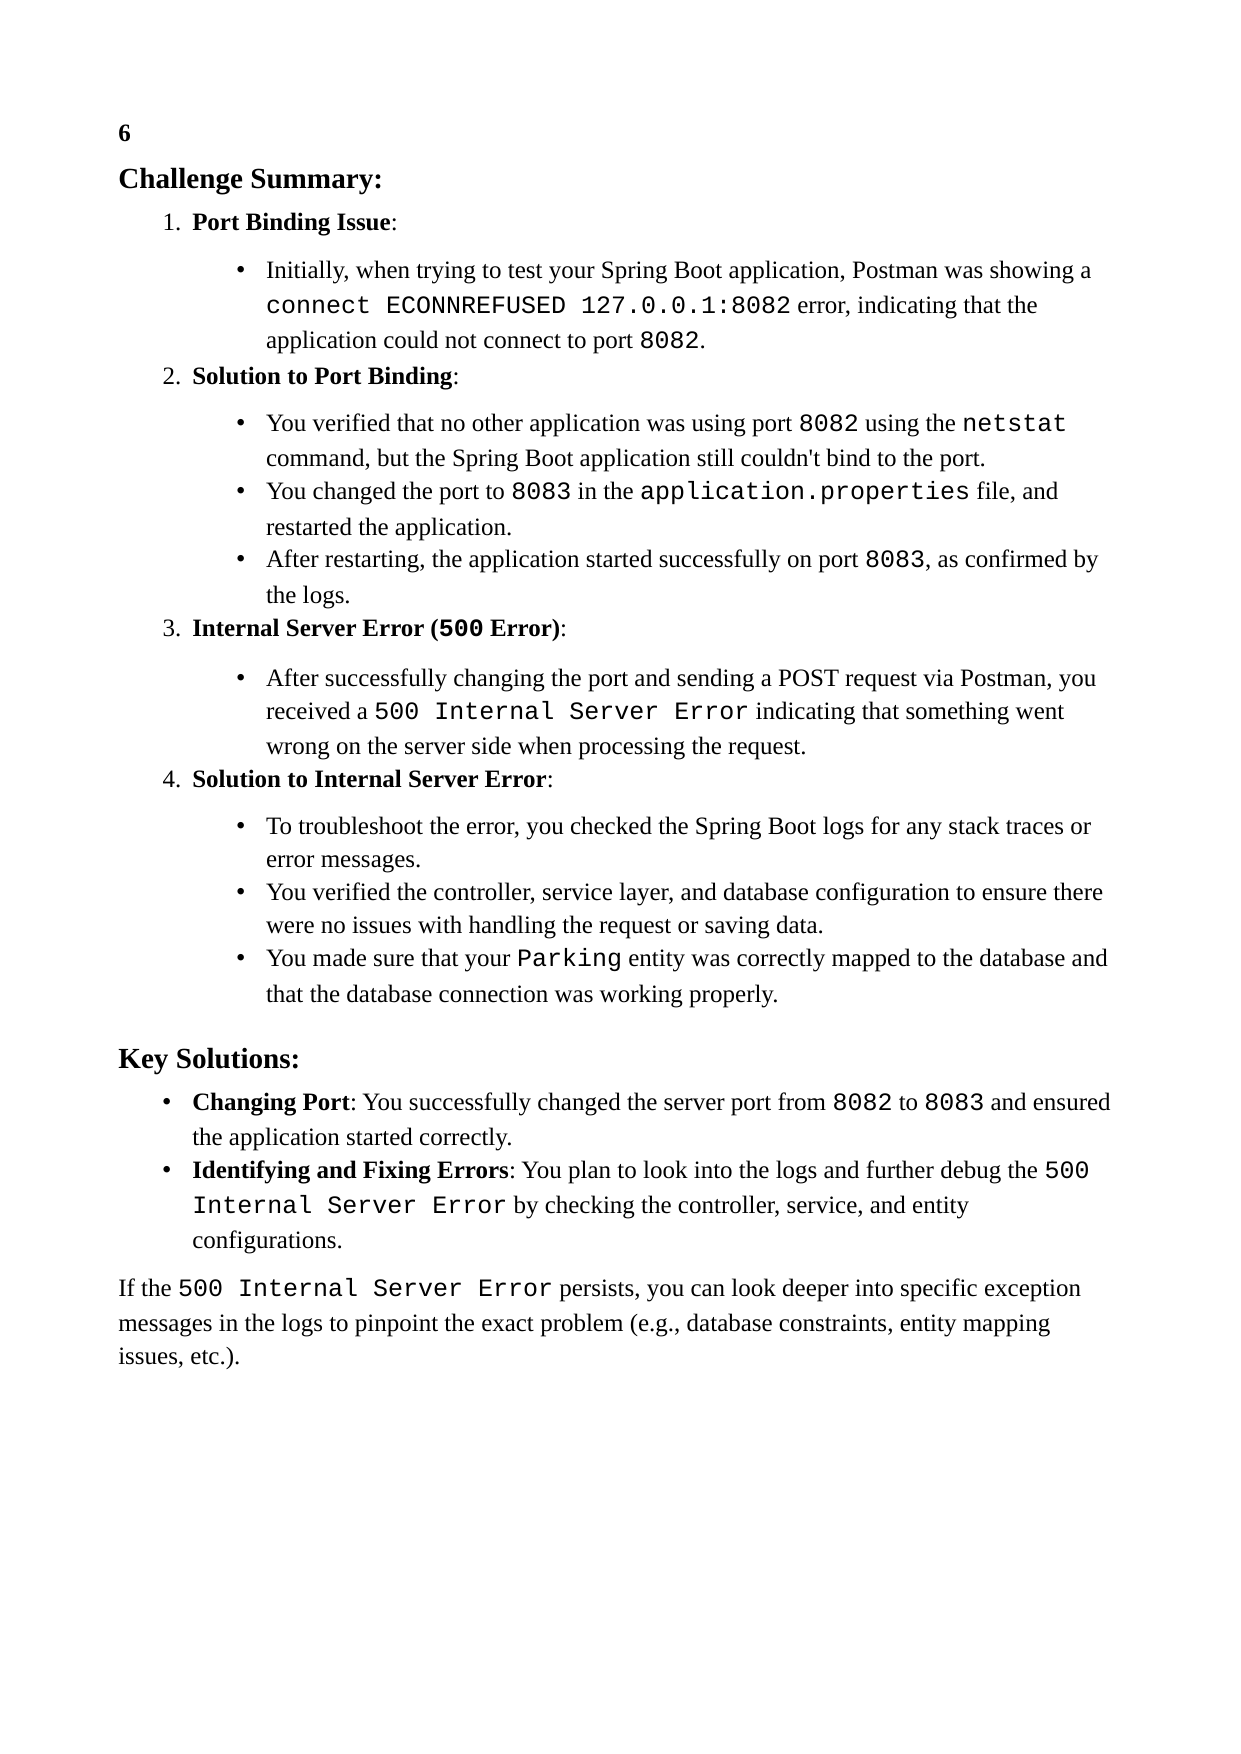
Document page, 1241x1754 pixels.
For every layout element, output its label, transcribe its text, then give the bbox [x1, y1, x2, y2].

list You changed the port to 8083 in the application.properties file, and restarted the application. [236, 476, 1122, 540]
list Solution to Internal Server Error: [162, 764, 1122, 793]
list Changing Port: You successfully changed the server port from 8082 to 8083 and ensured the application started correctly. [162, 1087, 1122, 1151]
subtitle Challenge Summary: [118, 161, 1122, 195]
list After restarting, the application started successfully on port 8083, as confirmed by the logs. [236, 544, 1122, 608]
list You verified the controller, service layer, and database configuration to ensure there were no issues with handling the request or saving data. [236, 877, 1122, 939]
list You verified that no other application was using port 8082 using the netstat command, but the Spring Boot application still couldn't bind to the port. [236, 408, 1122, 472]
text 6 [118, 118, 1122, 147]
list Port Binding Issue: [162, 207, 1122, 236]
list To troubleshoot the error, you checked the Spring Boot logs for any stack traces or error messages. [236, 811, 1122, 873]
list After successfully changing the port and sending a POST request via Postman, you received a 500 Internal Server Error indicating that something went wrong on the server side when processing the request. [236, 663, 1122, 759]
list Identifying and Fixing Errors: You plan to look into the logs and further debug the 500 Internal Server Error by checking the controller, service, and entity configurations. [162, 1155, 1122, 1254]
list You made sure that your Parking entity was correctly mapped to the database and that the database connection was working properly. [236, 943, 1122, 1007]
list Solution to Port Binding: [162, 361, 1122, 389]
list Initially, when trying to test your Spring Boot application, Postman was showing a connect ECONNREFUSED 127.0.0.1:8082 error, indicating that the application could not connect to port 8082. [236, 255, 1122, 356]
list Internal Server Error (500 Error): [162, 613, 1122, 643]
subtitle Key Solutions: [118, 1041, 1122, 1074]
text If the 500 Internal Server Error persists, you can look deeper into specific exception messages in the logs to pinpoint the exact problem (e.g., database constraints, entity mapping issues, etc.). [118, 1273, 1122, 1370]
